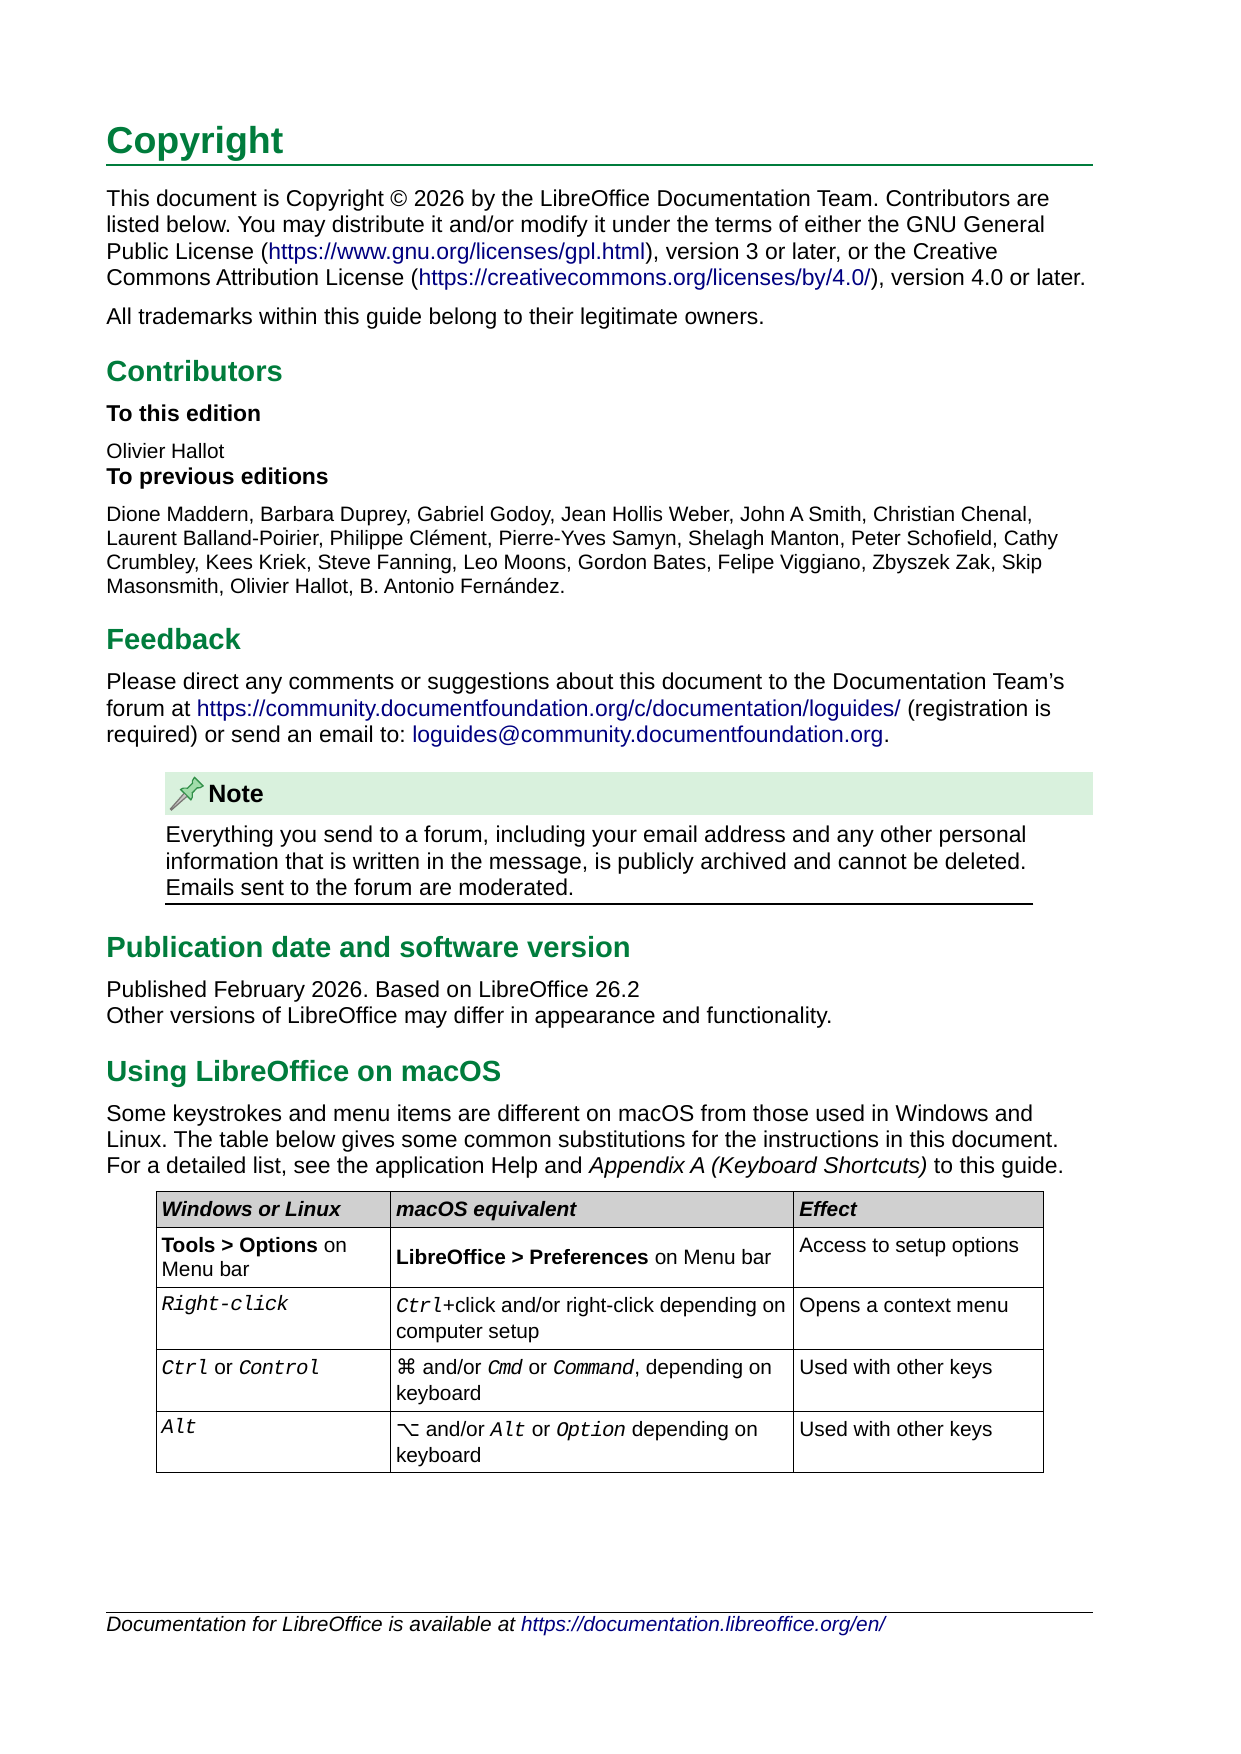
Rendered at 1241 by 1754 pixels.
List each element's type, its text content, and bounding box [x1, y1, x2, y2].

table_cell ⌘ and/or Cmd or Command, depending on keyboard [391, 1350, 793, 1411]
table_cell Ctrl+click and/or right-click depending on computer setup [391, 1288, 793, 1349]
table_cell Access to setup options [794, 1228, 1043, 1287]
text Some keystrokes and menu items are different on macOS from those used in Windows and Linux. The table below gives some common substitutions for the instructions in this document. For a detailed list, see the application Help and Appendix A (Keyboard Shortcuts) to this guide. [106, 1099, 1093, 1179]
table_cell LibreOffice > Preferences on Menu bar [391, 1228, 793, 1287]
text All trademarks within this guide belong to their legitimate owners. [106, 303, 1093, 329]
text Dione Maddern, Barbara Duprey, Gabriel Godoy, Jean Hollis Weber, John A Smith, Christian Chenal, Laurent Balland-Poirier, Philippe Clément, Pierre-Yves Samyn, Shelagh Manton, Peter Schofield, Cathy Crumbley, Kees Kriek, Steve Fanning, Leo Moons, Gordon Bates, Felipe Viggiano, Zbyszek Zak, Skip Masonsmith, Olivier Hallot, B. Antonio Fernández. [106, 502, 1093, 598]
table_cell ⌥ and/or Alt or Option depending on keyboard [391, 1412, 793, 1472]
text To this edition [106, 400, 1093, 426]
text Published February 2026. Based on LibreOffice 26.2 Other versions of LibreOffice may differ in appearance and functionality. [106, 976, 1093, 1029]
subtitle Feedback [106, 622, 1093, 656]
table_cell Alt [157, 1412, 390, 1472]
table_cell Right-click [157, 1288, 390, 1349]
text This document is Copyright © 2026 by the LibreOffice Documentation Team. Contributors are listed below. You may distribute it and/or modify it under the terms of either the GNU General Public License (https://www.gnu.org/licenses/gpl.html), version 3 or later, or the Creative Commons Attribution License (https://creativecommons.org/licenses/by/4.0/), version 4.0 or later. [106, 185, 1093, 291]
subtitle Publication date and software version [106, 930, 1093, 964]
table_header macOS equivalent [391, 1192, 793, 1227]
table_cell Tools > Options on Menu bar [157, 1228, 390, 1287]
subtitle Copyright [106, 118, 1093, 164]
table_cell Used with other keys [794, 1350, 1043, 1411]
subtitle Contributors [106, 354, 1093, 388]
table_header Effect [794, 1192, 1043, 1227]
table_cell Opens a context menu [794, 1288, 1043, 1349]
subtitle Note [165, 772, 1093, 815]
text Everything you send to a forum, including your email address and any other personal information that is written in the message, is publicly archived and cannot be deleted. Emails sent to the forum are moderated. [165, 821, 1033, 903]
text Please direct any comments or suggestions about this document to the Documentation Team’s forum at https://community.documentfoundation.org/c/documentation/loguides/ (registration is required) or send an email to: loguides@community.documentfoundation.org. [106, 668, 1093, 747]
subtitle Using LibreOffice on macOS [106, 1054, 1093, 1087]
table_cell Ctrl or Control [157, 1350, 390, 1411]
table_header Windows or Linux [157, 1192, 390, 1227]
table_cell Used with other keys [794, 1412, 1043, 1472]
text To previous editions [106, 463, 1093, 489]
text Olivier Hallot [106, 439, 1093, 463]
